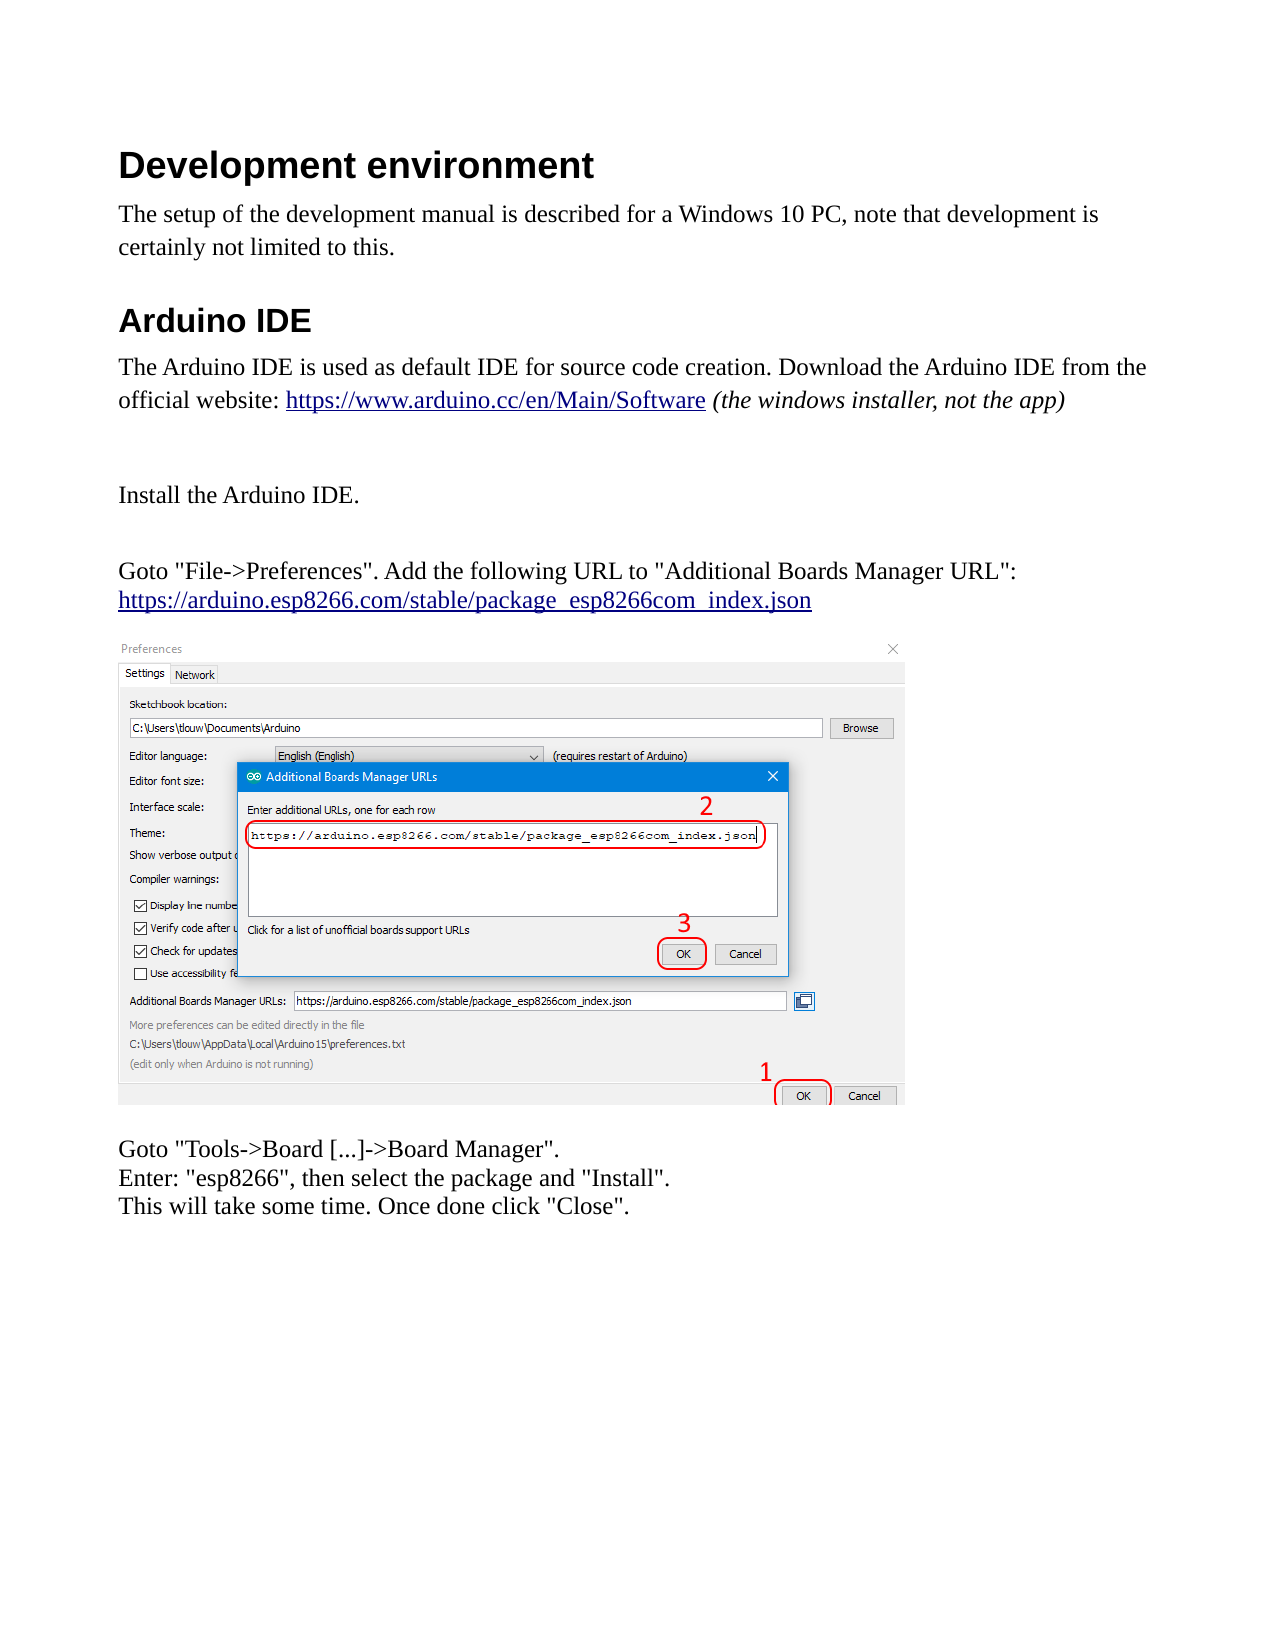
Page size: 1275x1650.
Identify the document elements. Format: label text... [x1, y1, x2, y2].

text The setup of the development manual is described for a Windows 10 PC, note that development is certainly not limited to this. [118, 199, 1157, 261]
text Enter: "esp8266", then select the package and "Install". [118, 1163, 1157, 1191]
text https://arduino.esp8266.com/stable/package_esp8266com_index.json [118, 585, 1157, 614]
picture [118, 637, 905, 1105]
text Goto "Tools->Board [...]->Board Manager". [118, 1134, 1157, 1163]
text This will take some time. Once done click "Close". [118, 1191, 1157, 1220]
text The Arduino IDE is used as default IDE for source code creation. Download the Arduino IDE from the official website: https://www.arduino.cc/en/Main/Software (the windows installer, not the app) [118, 352, 1157, 414]
subtitle Arduino IDE [118, 301, 1157, 339]
subtitle Development environment [118, 143, 1157, 187]
text Goto "File->Preferences". Add the following URL to "Additional Boards Manager URL": [118, 556, 1157, 585]
text Install the Arduino IDE. [118, 480, 1157, 509]
